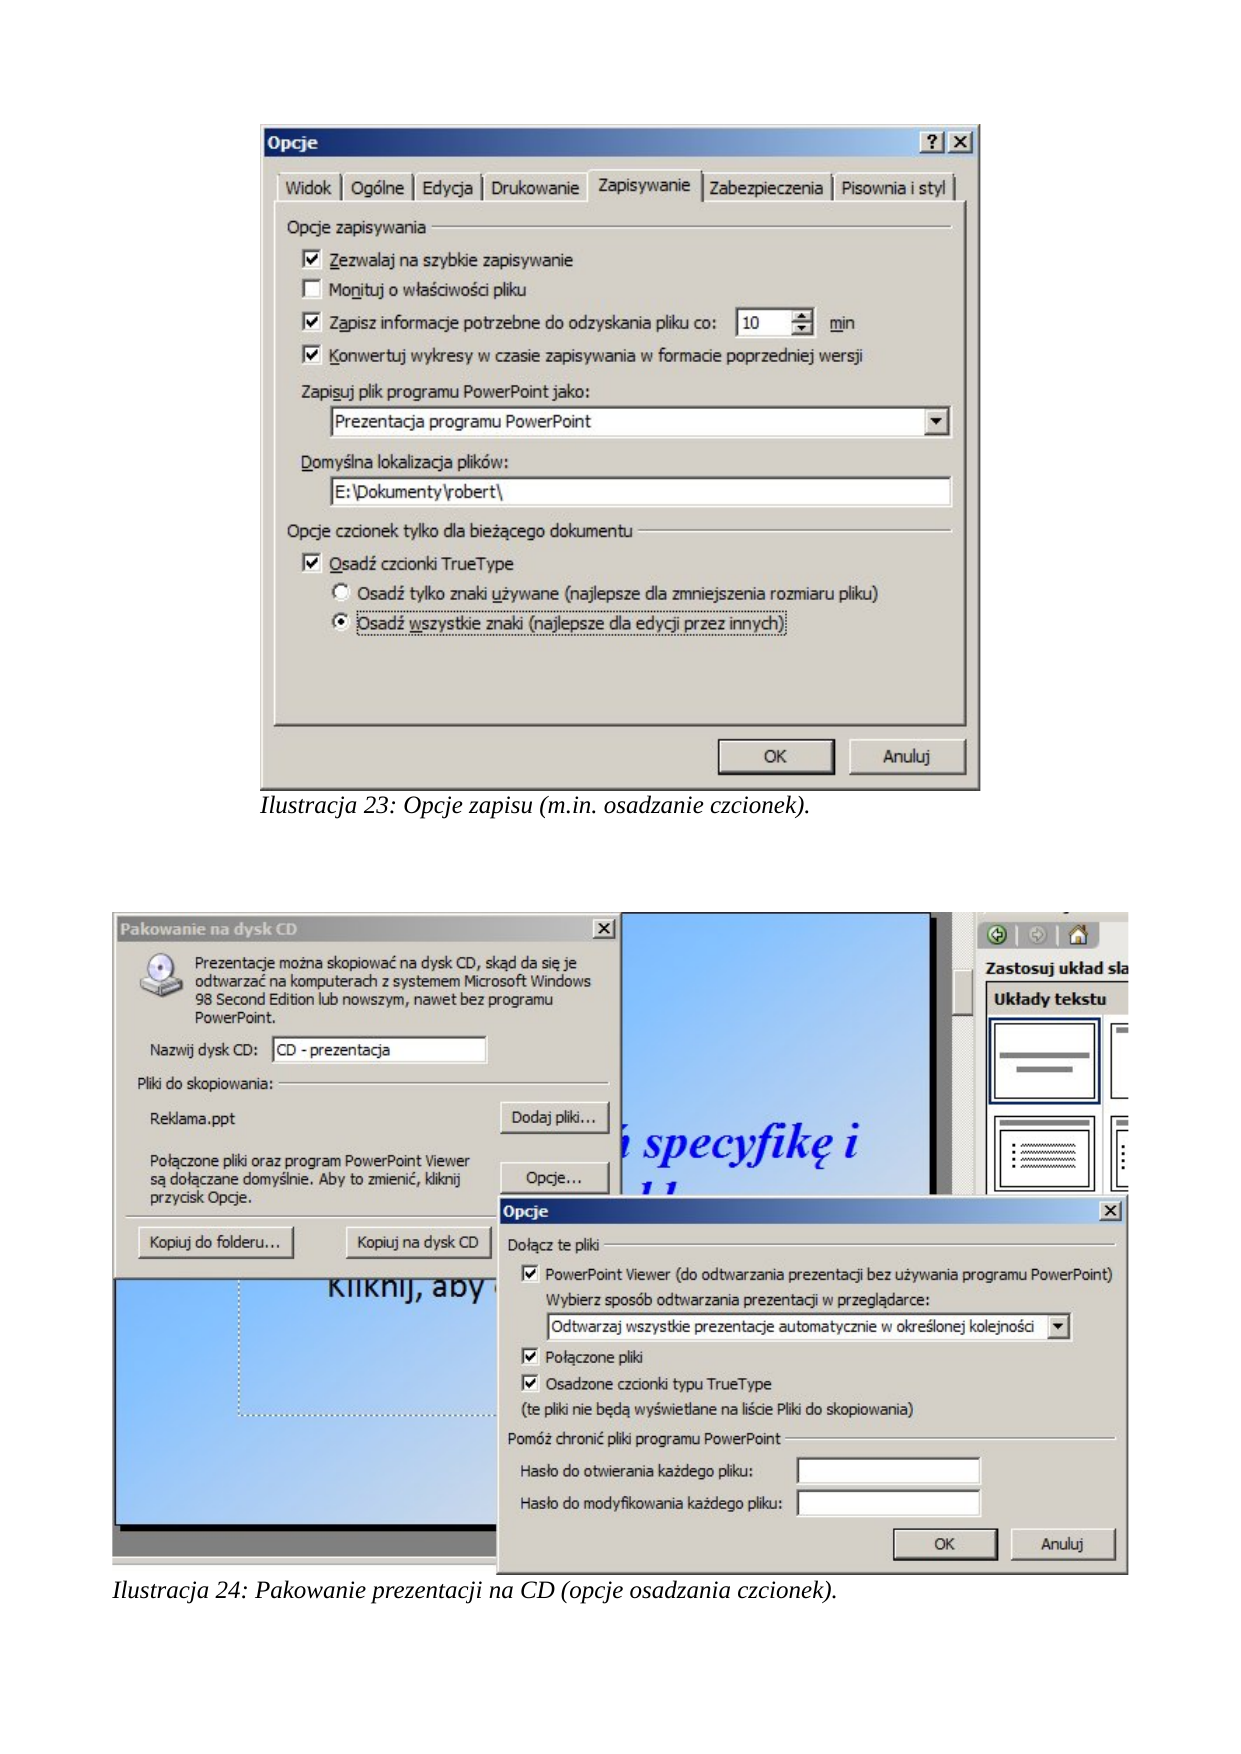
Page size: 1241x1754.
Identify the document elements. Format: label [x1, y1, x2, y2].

table_cell [106, 106, 1134, 124]
table_cell [106, 854, 1134, 894]
picture [260, 124, 981, 791]
picture [112, 912, 1129, 1575]
table_cell [106, 125, 1134, 853]
table_cell [106, 894, 1134, 1638]
